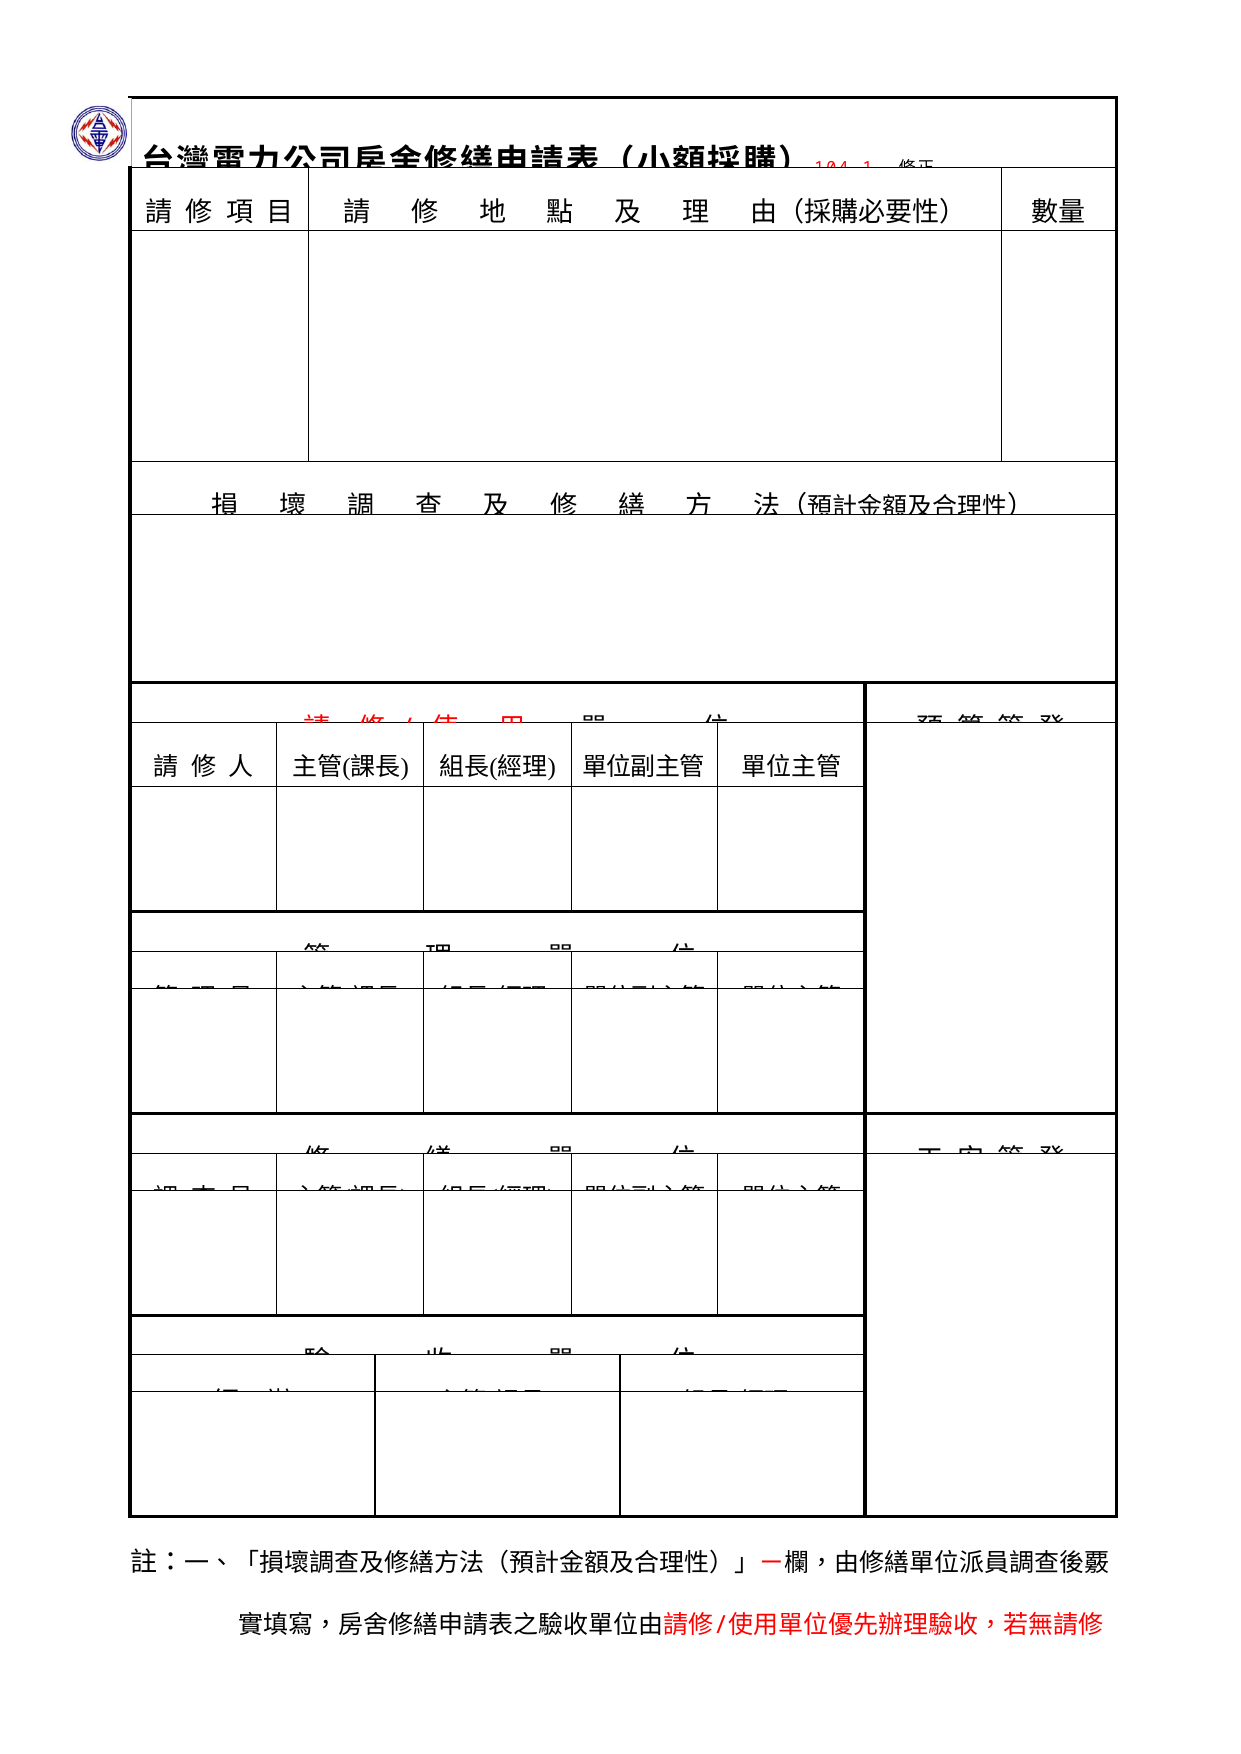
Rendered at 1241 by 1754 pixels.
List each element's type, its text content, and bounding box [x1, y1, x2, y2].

text 註：一、「損壞調查及修繕方法（預計金額及合理性）」ㄧ欄，由修繕單位派員調查後覈實填寫，房舍修繕申請表之驗收單位由請修/使用單位優先辦理驗收，若無請修 [130, 1518, 1110, 1643]
table_cell 預 算 管 登 [867, 684, 1115, 722]
table_cell [132, 515, 1115, 681]
table_header 台灣電力公司房舍修繕申請表（小額採購）104.1 修正 [132, 99, 1115, 167]
table_cell 主管(課長) [376, 1355, 619, 1391]
table_cell 請 修 項 目 [132, 168, 308, 230]
table_cell 單位副主管 [572, 1154, 717, 1190]
table_cell [718, 989, 863, 1112]
table_cell [132, 1392, 374, 1515]
table_cell [376, 1392, 619, 1515]
table_cell 請 修 / 使 用 單 位 [132, 684, 863, 722]
table_cell 主管(課長) [277, 723, 423, 786]
table_cell [277, 989, 423, 1112]
table_cell 單位主管 [718, 952, 863, 988]
table_cell 工 安 管 登 [867, 1115, 1115, 1153]
table_cell 調 查 員 [132, 1154, 276, 1190]
table_cell [572, 787, 717, 910]
table_cell 組長(經理) [424, 723, 571, 786]
table_cell 主管(課長) [277, 952, 423, 988]
table_cell 組長(經理) [424, 952, 571, 988]
table_cell [718, 787, 863, 910]
table_cell [572, 1191, 717, 1314]
table_cell [572, 989, 717, 1112]
table_cell 單位副主管 [572, 952, 717, 988]
table_cell 組長(經理) [621, 1355, 863, 1391]
table_cell 損 壞 調 查 及 修 繕 方 法（預計金額及合理性） [132, 462, 1115, 514]
table_cell [424, 1191, 571, 1314]
table_cell 單位主管 [718, 1154, 863, 1190]
table_cell 數量 [1002, 168, 1115, 230]
table_cell [309, 231, 1001, 461]
table_cell 請 修 地 點 及 理 由（採購必要性） [309, 168, 1001, 230]
table_cell [132, 1191, 276, 1314]
table_cell 單位主管 [718, 723, 863, 786]
table_cell 主管(課長) [277, 1154, 423, 1190]
table_cell 管 理 單 位 [132, 913, 863, 951]
table_cell 管 理 員 [132, 952, 276, 988]
table_cell [867, 723, 1115, 1112]
table_cell 請 修 人 [132, 723, 276, 786]
table_cell 經 辦 [132, 1355, 374, 1391]
table_cell [867, 1154, 1115, 1515]
table_cell [277, 1191, 423, 1314]
table_cell 驗 收 單 位 [132, 1317, 863, 1354]
table_cell [132, 989, 276, 1112]
table_cell [277, 787, 423, 910]
table_cell [424, 787, 571, 910]
table_cell [621, 1392, 863, 1515]
table_cell [1002, 231, 1115, 461]
table_cell 組長(經理) [424, 1154, 571, 1190]
table_header 台灣電力公司房舍修繕申請表（小額採購）104.1 修正 [966, 58, 1097, 96]
table_cell 單位副主管 [572, 723, 717, 786]
table_cell [132, 787, 276, 910]
table_cell [132, 231, 308, 461]
table_cell [424, 989, 571, 1112]
table_cell 修 繕 單 位 [132, 1115, 863, 1153]
table_cell [718, 1191, 863, 1314]
